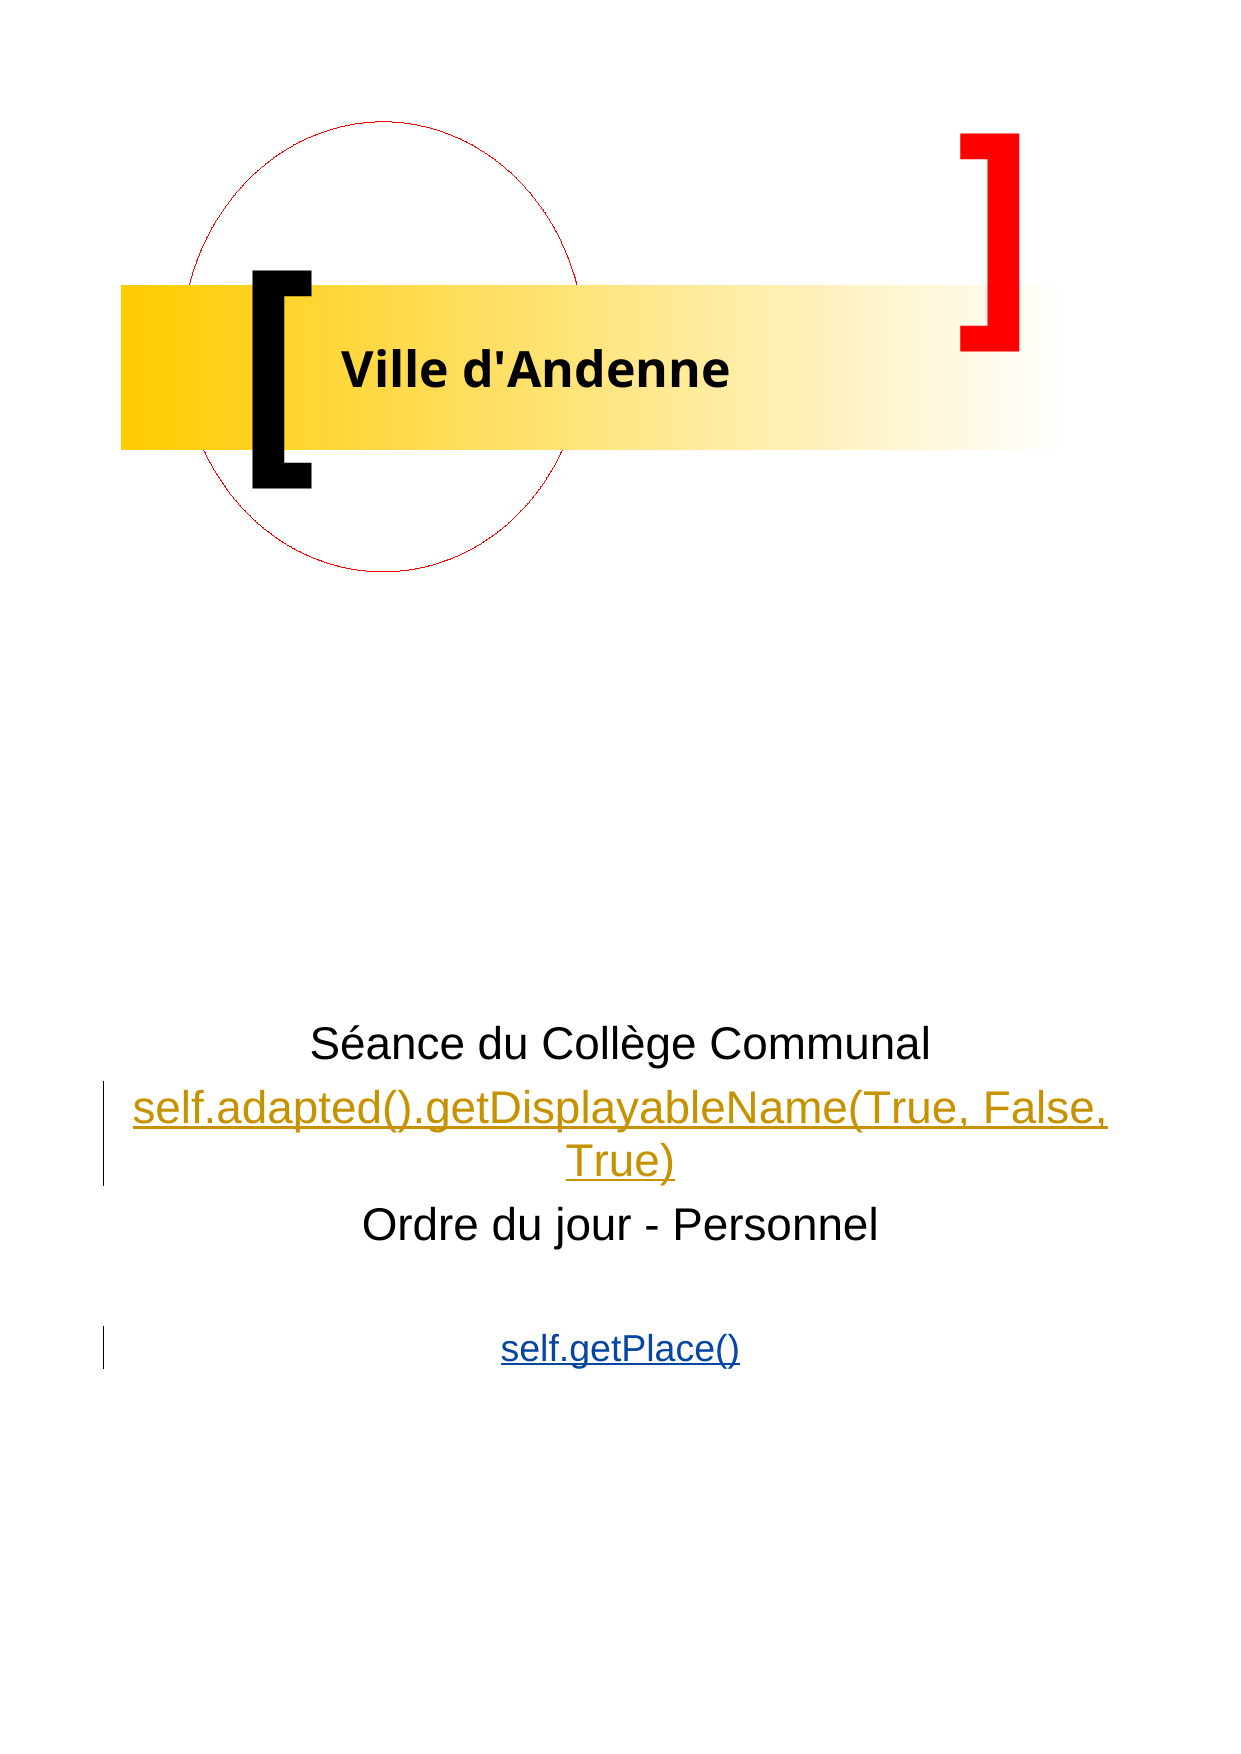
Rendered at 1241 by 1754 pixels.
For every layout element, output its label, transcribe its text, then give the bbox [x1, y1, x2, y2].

table_cell [118, 1256, 1122, 1320]
table_cell self.adapted().getDisplayableName(True, False, True) [118, 1075, 1122, 1192]
table_cell self.getPlace() [118, 1320, 1122, 1374]
table_header Séance du Collège Communal [118, 1011, 1122, 1075]
table_cell Ordre du jour - Personnel [118, 1192, 1122, 1256]
